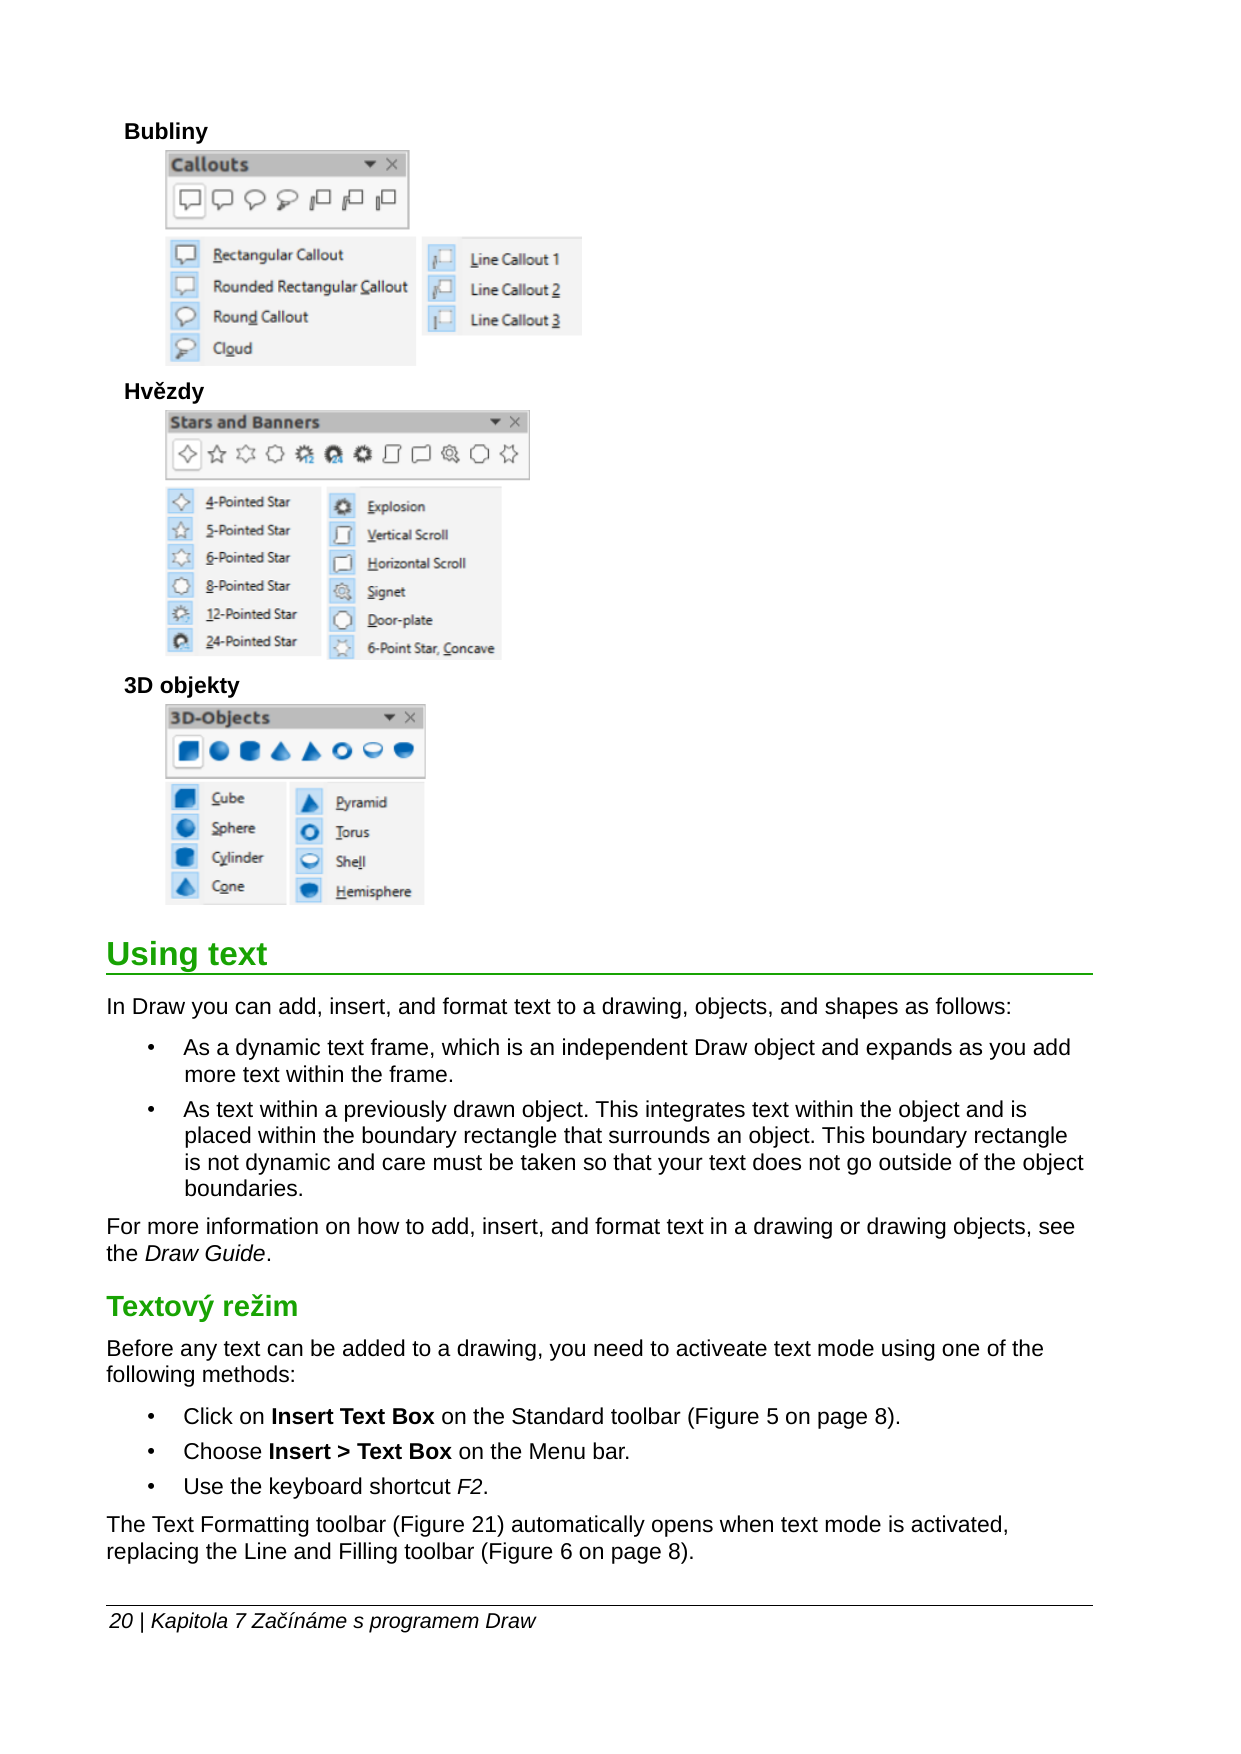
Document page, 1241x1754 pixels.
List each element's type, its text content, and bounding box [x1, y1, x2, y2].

text For more information on how to add, insert, and format text in a drawing or drawing objects, see the Draw Guide. [106, 1213, 1093, 1266]
text In Draw you can add, insert, and format text to a drawing, objects, and shapes as follows: [106, 993, 1093, 1019]
list Choose Insert > Text Box on the Menu bar. [144, 1435, 1093, 1464]
text Bubliny [124, 118, 1093, 144]
text Before any text can be added to a drawing, you need to activeate text mode using one of the following methods: [106, 1335, 1093, 1387]
list As a dynamic text frame, which is an independent Draw object and expands as you add more text within the frame. [144, 1031, 1093, 1087]
picture [165, 704, 426, 905]
picture [165, 410, 530, 660]
picture [165, 150, 582, 366]
list Use the keyboard shortcut F2. [144, 1470, 1093, 1503]
text Hvězdy [124, 378, 1093, 404]
text 3D objekty [124, 672, 1093, 699]
list As text within a previously drawn object. This integrates text within the object and is placed within the boundary rectangle that surrounds an object. This boundary rectangle is not dynamic and care must be taken so that your text does not go outside of the object boundaries. [144, 1093, 1093, 1204]
subtitle Textový režim [106, 1289, 1093, 1323]
list Click on Insert Text Box on the Standard toolbar (Figure 5 on page 8). [144, 1400, 1093, 1429]
text The Text Formatting toolbar (Figure 21) automatically opens when text mode is activated, replacing the Line and Filling toolbar (Figure 6 on page 8). [106, 1511, 1093, 1564]
subtitle Using text [106, 934, 1093, 973]
